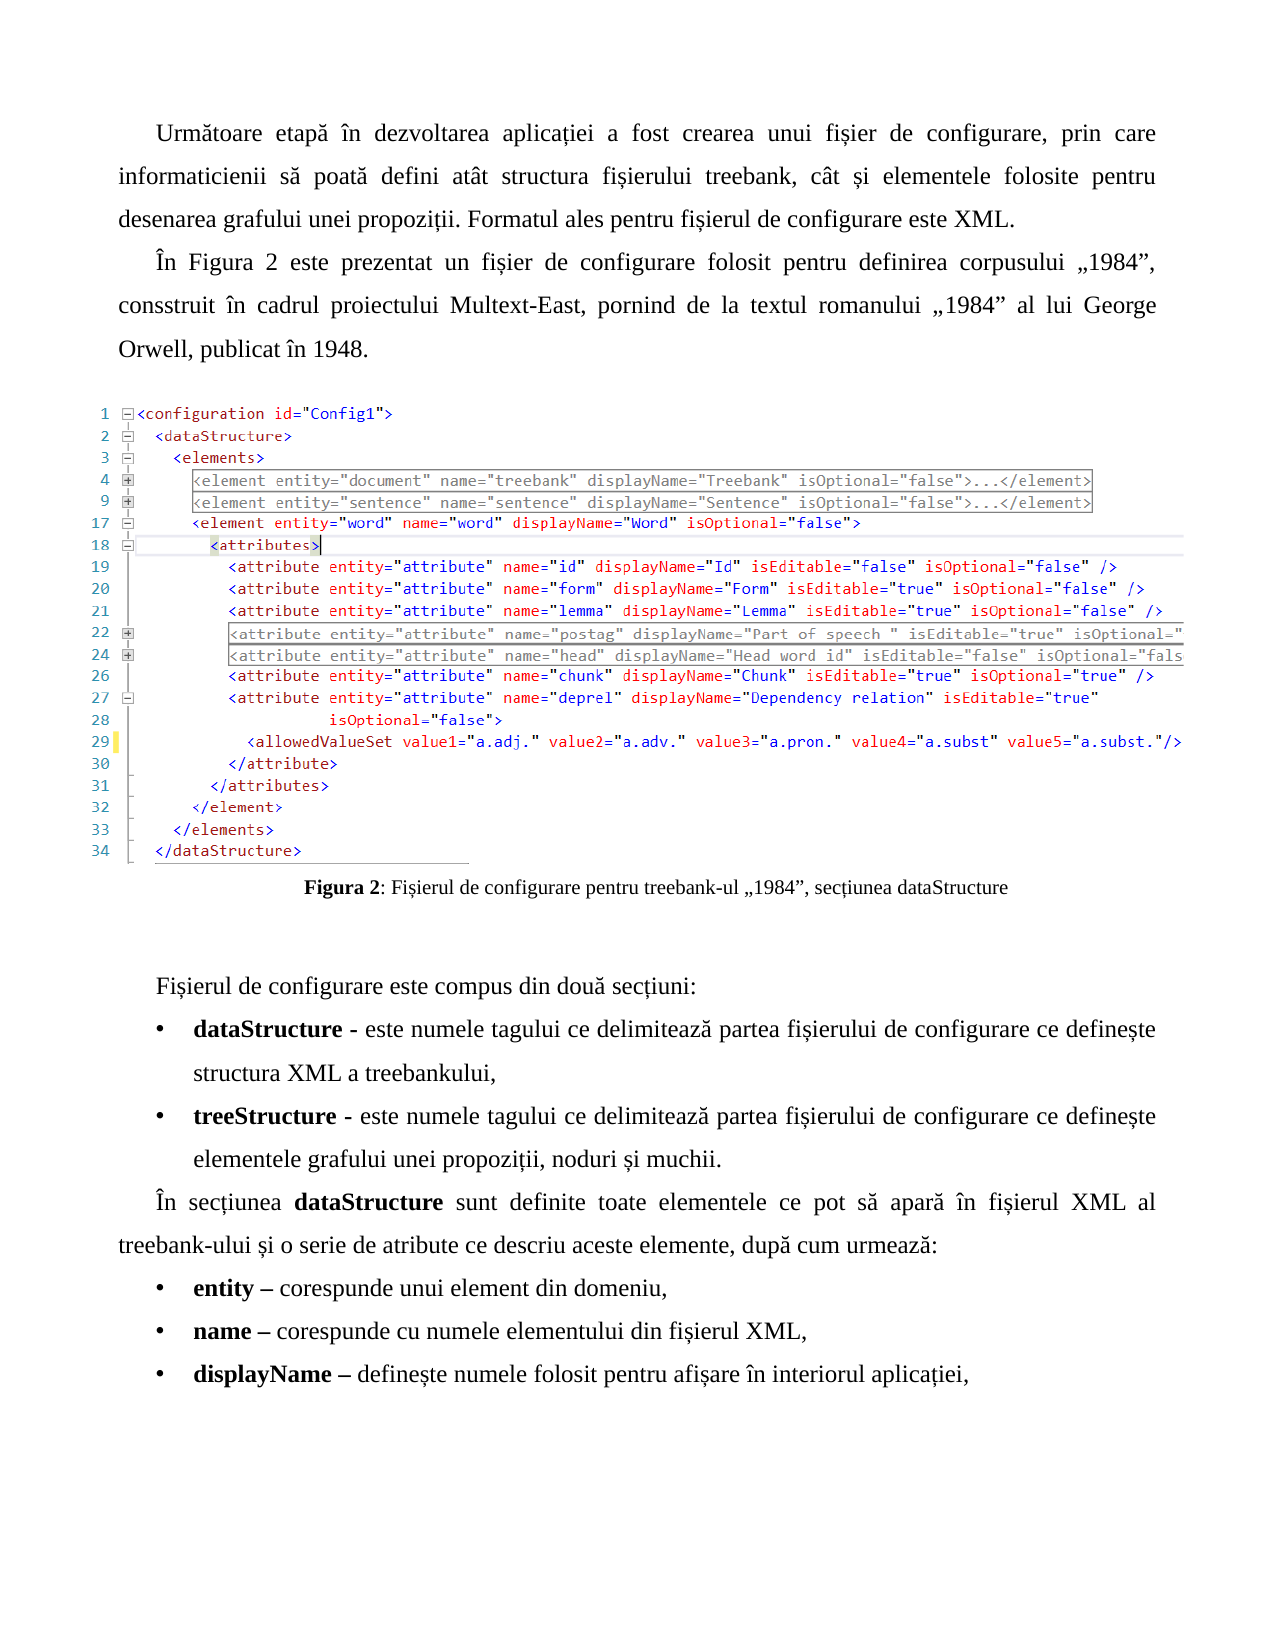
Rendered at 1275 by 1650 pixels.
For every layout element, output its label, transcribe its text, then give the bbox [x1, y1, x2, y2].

text Următoare etapă în dezvoltarea aplicației a fost crearea unui fișier de configurare, prin care informaticienii să poată defini atât structura fișierului treebank, cât și elementele folosite pentru desenarea grafului unei propoziții. Formatul ales pentru fișierul de configurare este XML. [118, 118, 1157, 233]
text În secțiunea dataStructure sunt definite toate elementele ce pot să apară în fișierul XML al treebank-ului și o serie de atribute ce descriu aceste elemente, după cum urmează: [118, 1187, 1157, 1259]
list dataStructure - este numele tagului ce delimitează partea fișierului de configurare ce definește structura XML a treebankului, [156, 1014, 1157, 1086]
list treeStructure - este numele tagului ce delimitează partea fișierului de configurare ce definește elementele grafului unei propoziții, noduri și muchii. [156, 1101, 1157, 1173]
picture [91, 406, 1184, 864]
list name – corespunde cu numele elementului din fișierul XML, [156, 1316, 1157, 1345]
text Fișierul de configurare este compus din două secțiuni: [118, 971, 1157, 1000]
list displayName – definește numele folosit pentru afișare în interiorul aplicației, [156, 1359, 1157, 1388]
list entity – corespunde unui element din domeniu, [156, 1273, 1157, 1302]
text Figura 2: Fișierul de configurare pentru treebank-ul „1984”, secțiunea dataStructure [118, 864, 1157, 899]
text În Figura 2 este prezentat un fișier de configurare folosit pentru definirea corpusului „1984”, consstruit în cadrul proiectului Multext-East, pornind de la textul romanului „1984” al lui George Orwell, publicat în 1948. [118, 247, 1157, 362]
